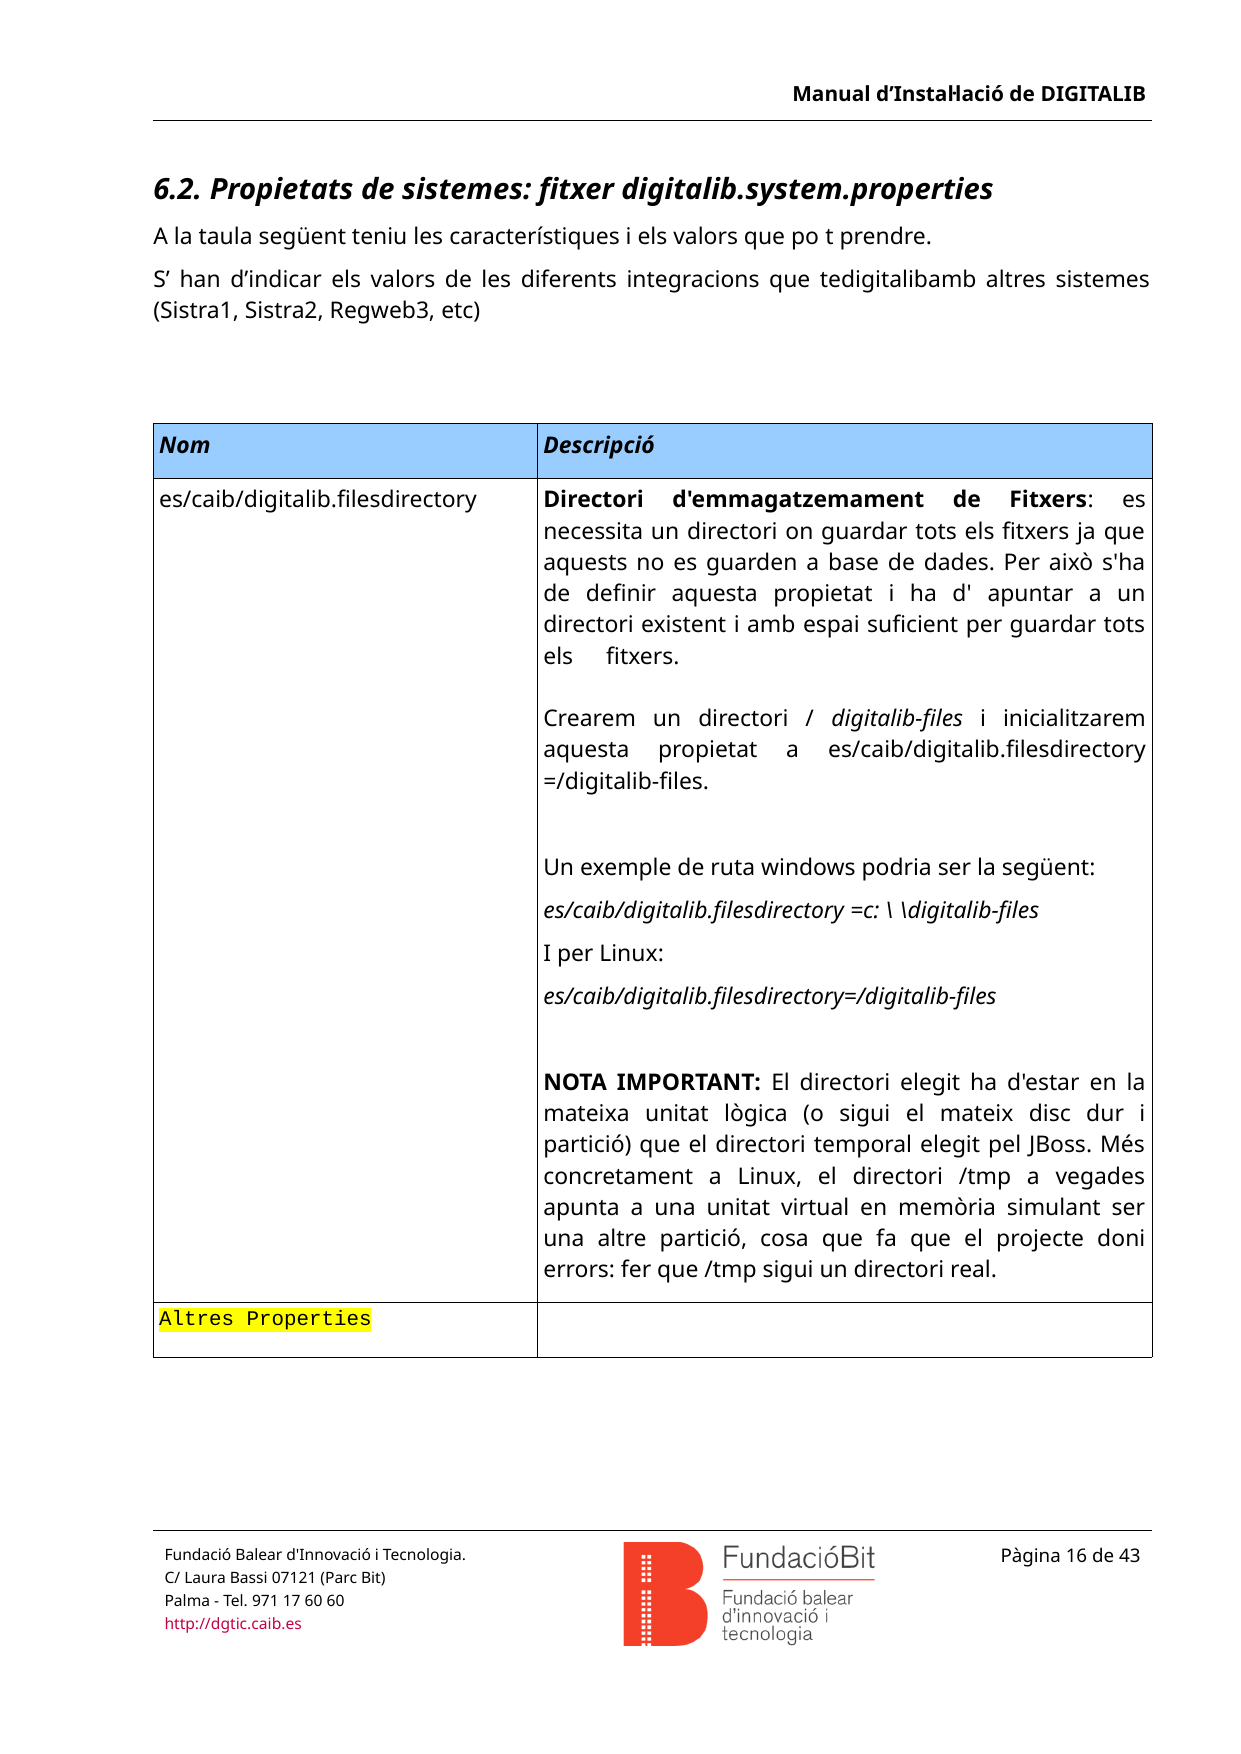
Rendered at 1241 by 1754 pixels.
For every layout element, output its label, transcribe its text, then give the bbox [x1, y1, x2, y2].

text A la taula següent teniu les característiques i els valors que po t prendre. [153, 220, 1152, 251]
subtitle Propietats de sistemes: fitxer digitalib.system.properties [153, 168, 1152, 208]
table_cell [538, 1303, 1152, 1357]
table_cell es/caib/digitalib.filesdirectory [154, 479, 537, 1302]
table_cell Directori d'emmagatzemament de Fitxers: es necessita un directori on guardar tots els fitxers ja que aquests no es guarden a base de dades. Per això s'ha de definir aquesta propietat i ha d' apuntar a un directori existent i amb espai suficient per guardar tots els fitxers. Crearem un directori / digitalib-files i inicialitzarem aquesta propietat a es/caib/digitalib.filesdirectory =/digitalib-files. Un exemple de ruta windows podria ser la següent: es/caib/digitalib.filesdirectory =c: \ \digitalib-files I per Linux: es/caib/digitalib.filesdirectory=/digitalib-files NOTA IMPORTANT: El directori elegit ha d'estar en la mateixa unitat lògica (o sigui el mateix disc dur i partició) que el directori temporal elegit pel JBoss. Més concretament a Linux, el directori /tmp a vegades apunta a una unitat virtual en memòria simulant ser una altre partició, cosa que fa que el projecte doni errors: fer que /tmp sigui un directori real. [538, 479, 1152, 1302]
picture [623, 1542, 875, 1646]
table_cell Altres Properties [154, 1303, 537, 1357]
table_header Descripció [538, 424, 1152, 478]
table_header Nom [154, 424, 537, 478]
text S’ han d’indicar els valors de les diferents integracions que tedigitalibamb altres sistemes (Sistra1, Sistra2, Regweb3, etc) [153, 263, 1152, 325]
